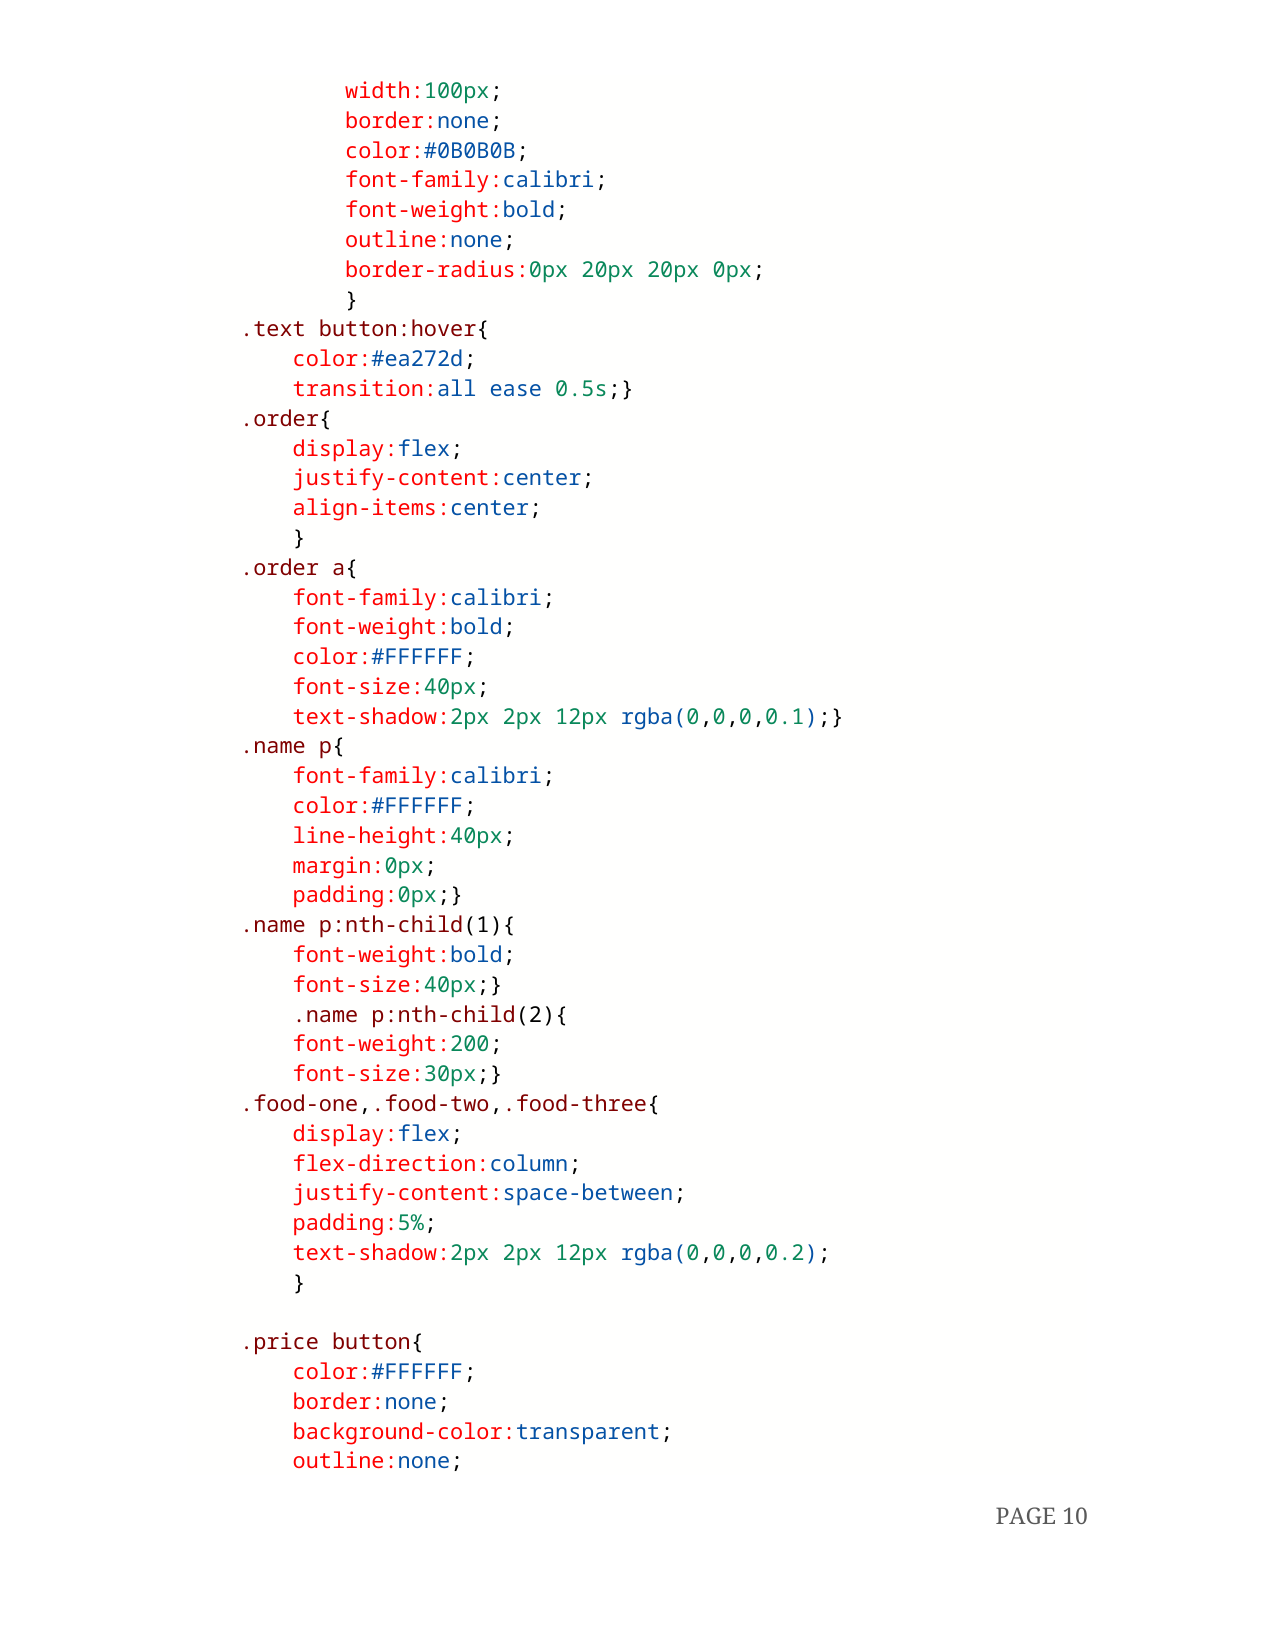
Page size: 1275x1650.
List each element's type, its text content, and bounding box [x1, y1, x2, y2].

text outline:none; [187, 224, 1087, 254]
text .food-one,.food-two,.food-three{ [187, 1088, 1087, 1118]
text } [187, 522, 1087, 552]
text .order a{ [187, 552, 1087, 581]
text flex-direction:column; [187, 1147, 1087, 1177]
text .text button:hover{ [187, 313, 1087, 343]
text color:#0B0B0B; [187, 134, 1087, 164]
text } [187, 1267, 1087, 1296]
text .name p:nth-child(1){ [187, 909, 1087, 939]
text font-weight:bold; [187, 939, 1087, 969]
text transition:all ease 0.5s;} [187, 373, 1087, 403]
text .price button{ [187, 1326, 1087, 1356]
text font-family:calibri; [187, 760, 1087, 790]
text border:none; [187, 1386, 1087, 1416]
text background-color:transparent; [187, 1416, 1087, 1445]
text font-weight:bold; [187, 611, 1087, 641]
text } [187, 283, 1087, 313]
text color:#ea272d; [187, 343, 1087, 373]
text width:100px; [187, 75, 1087, 105]
text color:#FFFFFF; [187, 1356, 1087, 1386]
text line-height:40px; [187, 820, 1087, 849]
text display:flex; [187, 432, 1087, 462]
text display:flex; [187, 1118, 1087, 1147]
text justify-content:center; [187, 462, 1087, 492]
text color:#FFFFFF; [187, 641, 1087, 671]
text font-size:40px;} [187, 969, 1087, 998]
text font-size:40px; [187, 671, 1087, 701]
text color:#FFFFFF; [187, 790, 1087, 820]
text .name p{ [187, 730, 1087, 760]
text font-family:calibri; [187, 164, 1087, 194]
text border:none; [187, 105, 1087, 134]
text .order{ [187, 403, 1087, 432]
text font-family:calibri; [187, 581, 1087, 611]
text align-items:center; [187, 492, 1087, 522]
text padding:0px;} [187, 879, 1087, 909]
text text-shadow:2px 2px 12px rgba(0,0,0,0.2); [187, 1237, 1087, 1267]
text .name p:nth-child(2){ [187, 998, 1087, 1028]
text border-radius:0px 20px 20px 0px; [187, 254, 1087, 283]
text text-shadow:2px 2px 12px rgba(0,0,0,0.1);} [187, 701, 1087, 730]
text font-weight:bold; [187, 194, 1087, 224]
text font-size:30px;} [187, 1058, 1087, 1088]
text outline:none; [187, 1445, 1087, 1475]
text justify-content:space-between; [187, 1177, 1087, 1207]
text margin:0px; [187, 849, 1087, 879]
text padding:5%; [187, 1207, 1087, 1237]
text font-weight:200; [187, 1028, 1087, 1058]
